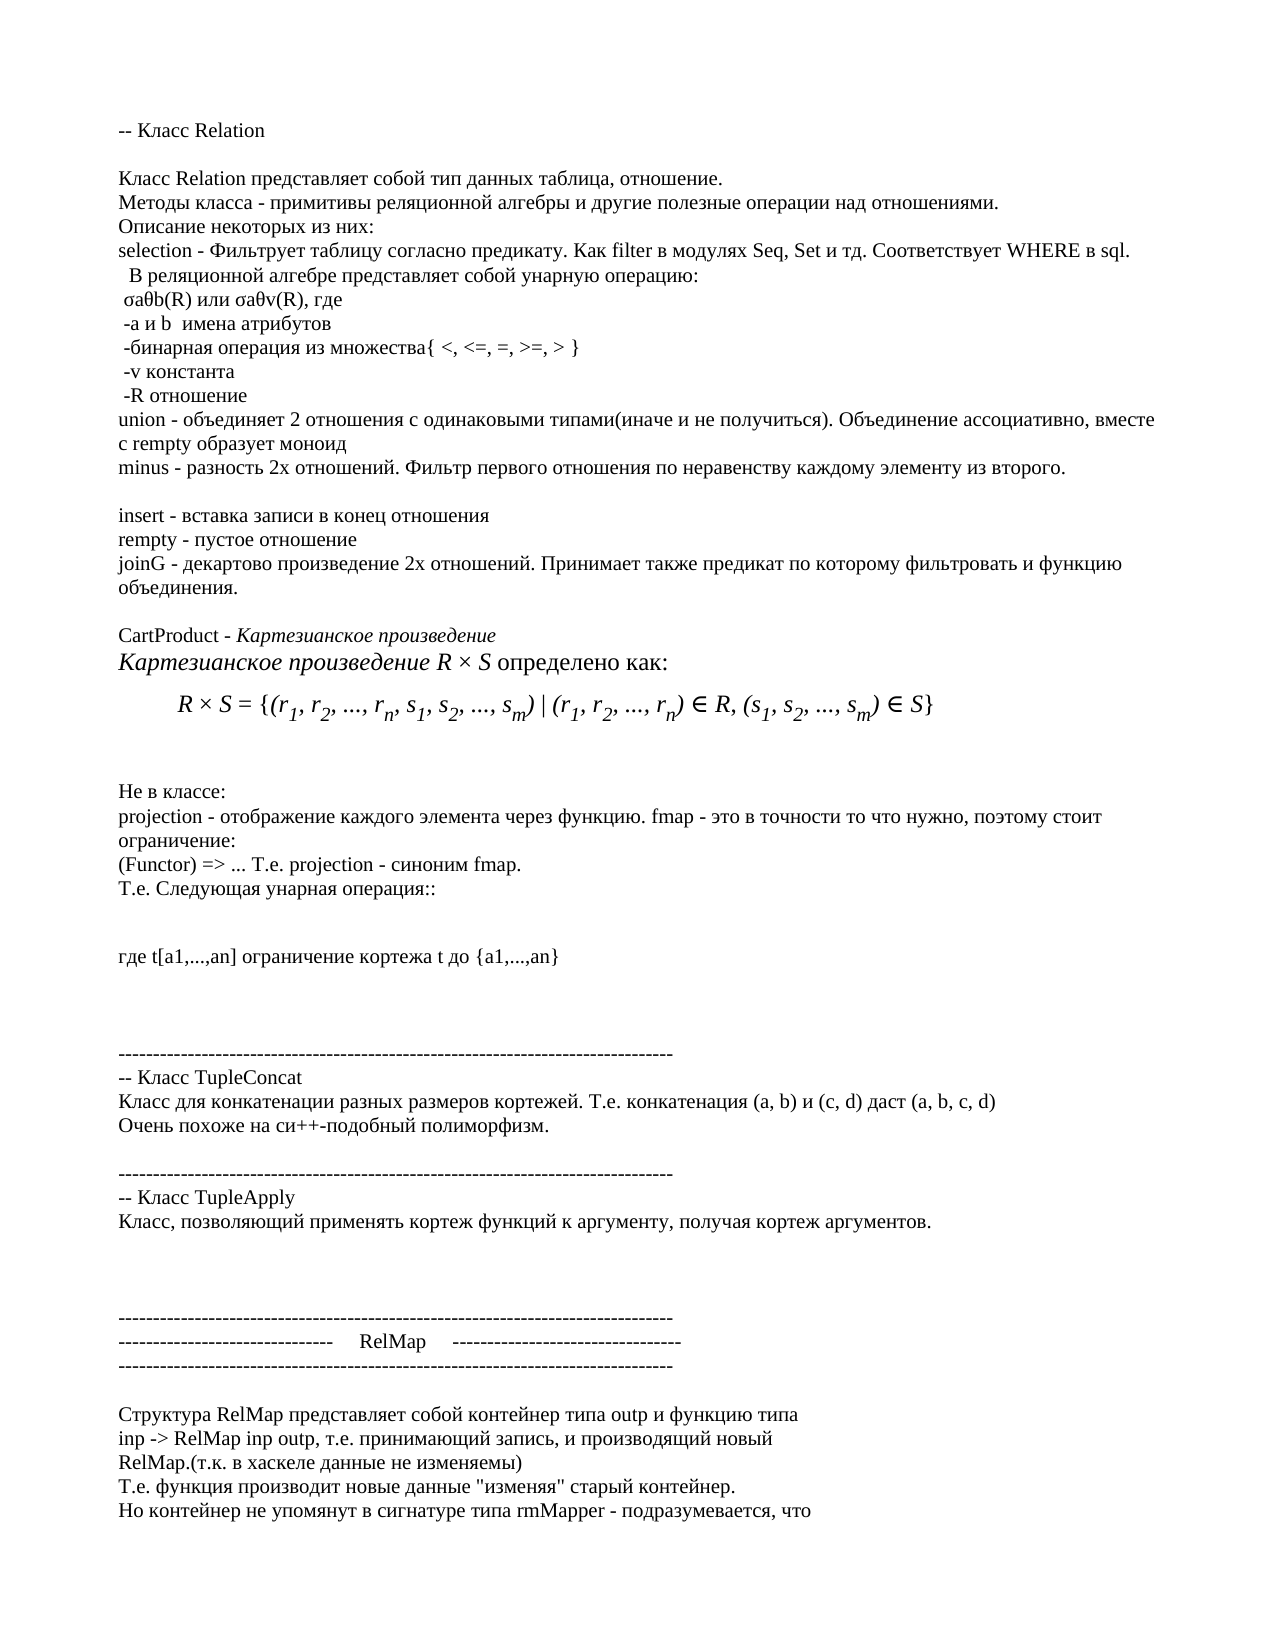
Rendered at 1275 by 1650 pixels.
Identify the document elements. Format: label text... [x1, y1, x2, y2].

text Класс, позволяющий применять кортеж функций к аргументу, получая кортеж аргументов. [118, 1209, 1157, 1233]
text Картезианское произведение R × S определено как: [118, 647, 1157, 676]
text Т.е. Следующая унарная операция:: [118, 876, 1157, 900]
text Методы класса - примитивы реляционной алгебры и другие полезные операции над отношениями. [118, 190, 1157, 214]
text -- Класс TupleApply [118, 1185, 1157, 1209]
text -бинарная операция из множества{ <, <=, =, >=, > } [118, 335, 1157, 359]
text joinG - декартово произведение 2х отношений. Принимает также предикат по которому фильтровать и функцию объединения. [118, 551, 1157, 599]
text -------------------------------------------------------------------------------- [118, 1161, 1157, 1185]
text (Functor) => ... Т.е. projection - синоним fmap. [118, 852, 1157, 876]
text selection - Фильтрует таблицу согласно предикату. Как filter в модулях Seq, Set и тд. Соответствует WHERE в sql. [118, 238, 1157, 262]
text -- Класс TupleConcat [118, 1064, 1157, 1089]
text Очень похоже на си++-подобный полиморфизм. [118, 1113, 1157, 1137]
text Структура RelMap представляет собой контейнер типа outp и функцию типа [118, 1401, 1157, 1426]
text -------------------------------------------------------------------------------- [118, 1041, 1157, 1064]
text inp -> RelMap inp outp, т.е. принимающий запись, и производящий новый [118, 1426, 1157, 1449]
text ------------------------------- RelMap --------------------------------- [118, 1329, 1157, 1353]
text Не в классе: [118, 779, 1157, 803]
text union - объединяет 2 отношения с одинаковыми типами(иначе и не получиться). Объединение ассоциативно, вместе с rempty образует моноид [118, 407, 1157, 455]
text Описание некоторых из них: [118, 214, 1157, 238]
text minus - разность 2х отношений. Фильтр первого отношения по неравенству каждому элементу из второго. [118, 455, 1157, 479]
text -------------------------------------------------------------------------------- [118, 1353, 1157, 1377]
text Класс для конкатенации разных размеров кортежей. Т.е. конкатенация (a, b) и (c, d) даст (a, b, c, d) [118, 1089, 1157, 1113]
text где t[a1,...,an] ограничение кортежа t до {a1,...,an} [118, 944, 1157, 968]
text RelMap.(т.к. в хаскеле данные не изменяемы) [118, 1449, 1157, 1474]
text -------------------------------------------------------------------------------- [118, 1305, 1157, 1329]
text -а и b имена атрибутов [118, 311, 1157, 335]
text В реляционной алгебре представляет собой унарную операцию: [118, 262, 1157, 287]
text insert - вставка записи в конец отношения [118, 503, 1157, 527]
text σaθb(R) или σaθv(R), где [118, 287, 1157, 311]
text rempty - пустое отношение [118, 527, 1157, 551]
text CartProduct - Картезианское произведение [118, 623, 1157, 647]
list R × S = {(r1, r2, ..., rn, s1, s2, ..., sm) | (r1, r2, ..., rn) ∈ R, (s1, s2, ..., sm) ∈ S} [177, 689, 1157, 726]
text projection - отображение каждого элемента через функцию. fmap - это в точности то что нужно, поэтому стоит ограничение: [118, 803, 1157, 852]
text Но контейнер не упомянут в сигнатуре типа rmMapper - подразумевается, что [118, 1498, 1157, 1522]
text Т.е. функция производит новые данные "изменяя" старый контейнер. [118, 1474, 1157, 1498]
text -- Класс Relation [118, 118, 1157, 142]
text -v константа [118, 359, 1157, 383]
text Класс Relation представляет собой тип данных таблица, отношение. [118, 166, 1157, 190]
text -R отношение [118, 383, 1157, 407]
